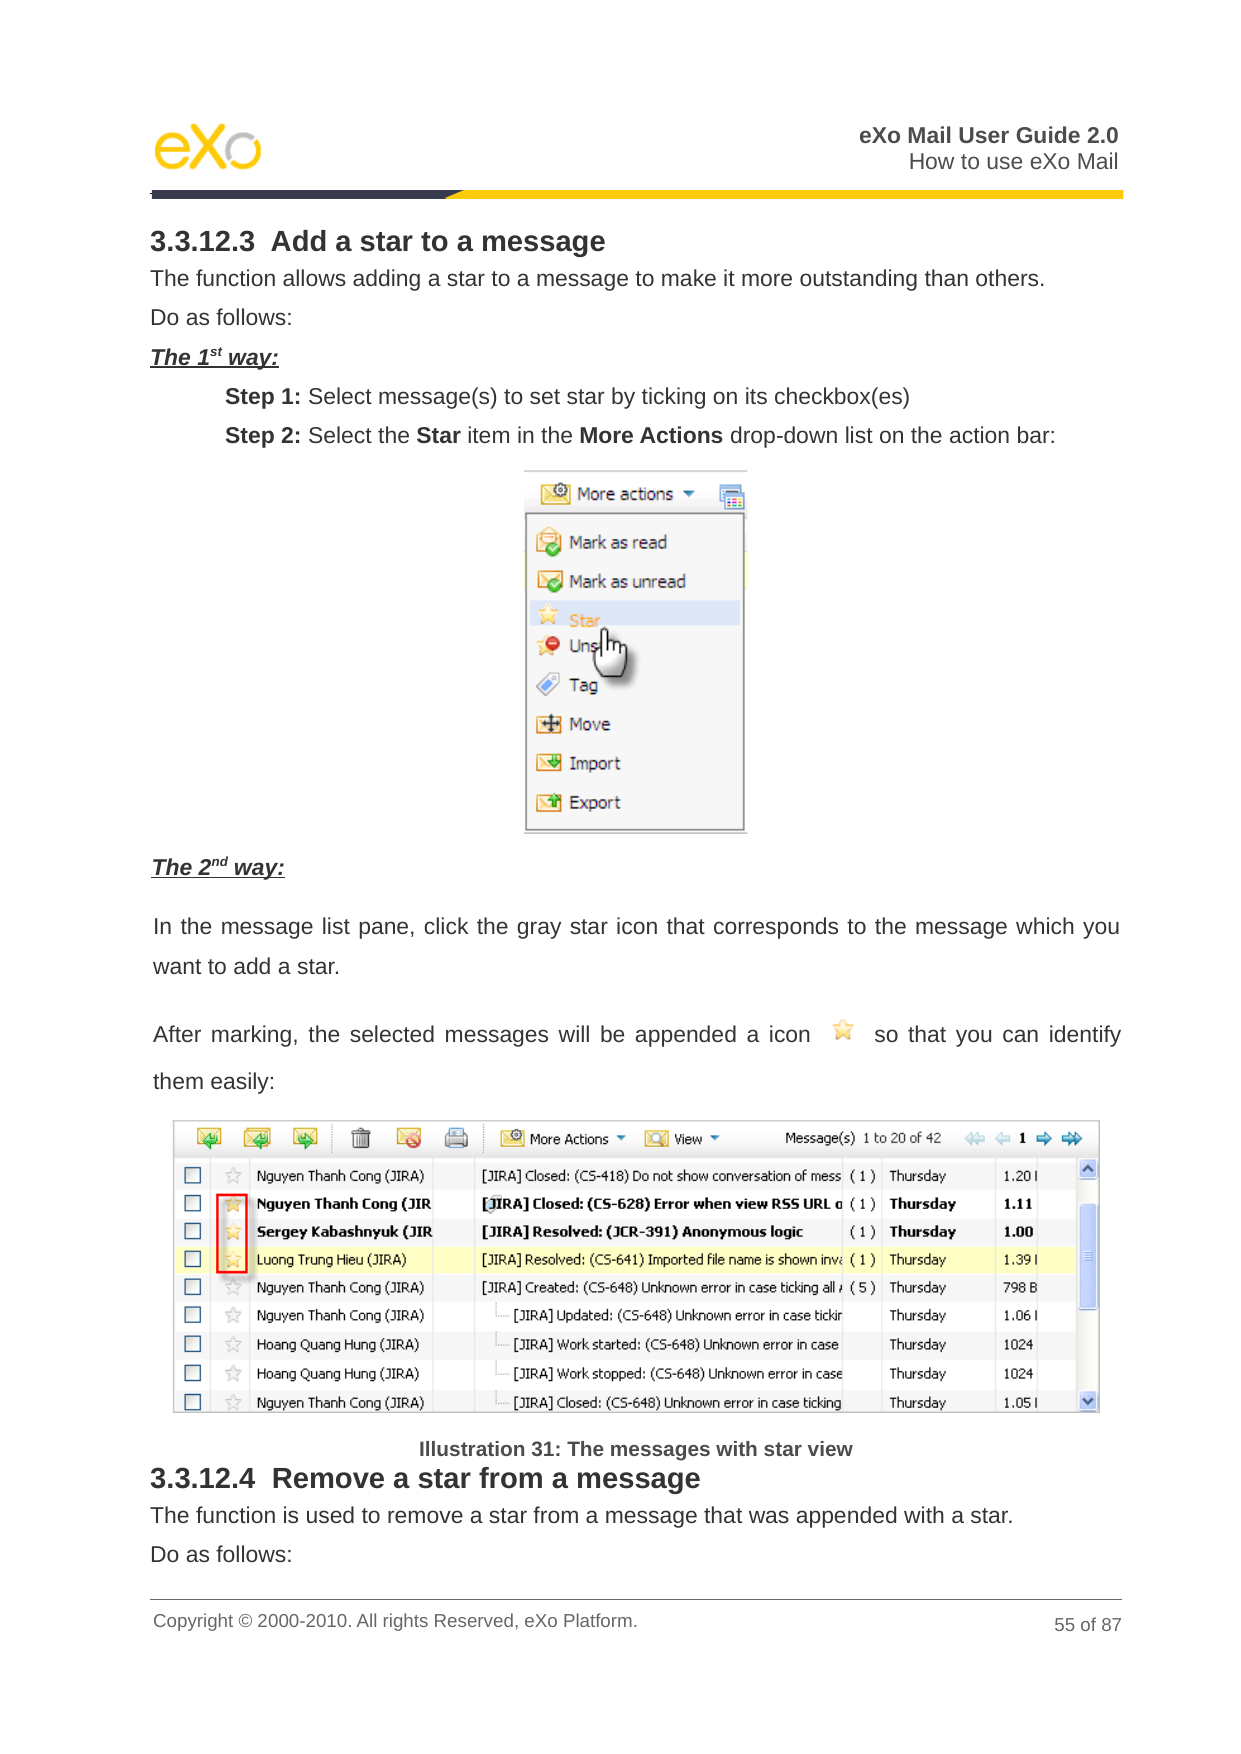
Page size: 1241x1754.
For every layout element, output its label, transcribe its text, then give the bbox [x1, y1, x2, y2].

list The 2nd way: [114, 474, 1122, 881]
picture [828, 1019, 857, 1048]
list In the message list pane, click the gray star icon that corresponds to the message which you want to add a star. [115, 913, 1122, 979]
subtitle Remove a star from a message [150, 1122, 1122, 1494]
list Step 2: Select the Star item in the More Actions drop-down list on the action bar: [187, 422, 1122, 449]
picture [524, 469, 748, 834]
picture [151, 190, 1124, 199]
text The 1st way: [150, 343, 1122, 370]
text The function allows adding a star to a message to make it more outstanding than others. [150, 264, 1122, 291]
picture [155, 123, 262, 170]
list After marking, the selected messages will be appended a icon so that you can identify them easily: [115, 1012, 1122, 1094]
picture [172, 1119, 1100, 1413]
text The function is used to remove a star from a message that was appended with a star. [150, 1502, 1122, 1528]
list Step 1: Select message(s) to set star by ticking on its checkbox(es) [187, 383, 1122, 409]
subtitle Add a star to a message [150, 223, 1122, 257]
text Illustration 31: The messages with star view [172, 1413, 1099, 1461]
text Do as follows: [150, 1541, 1122, 1568]
text Do as follows: [150, 304, 1122, 330]
